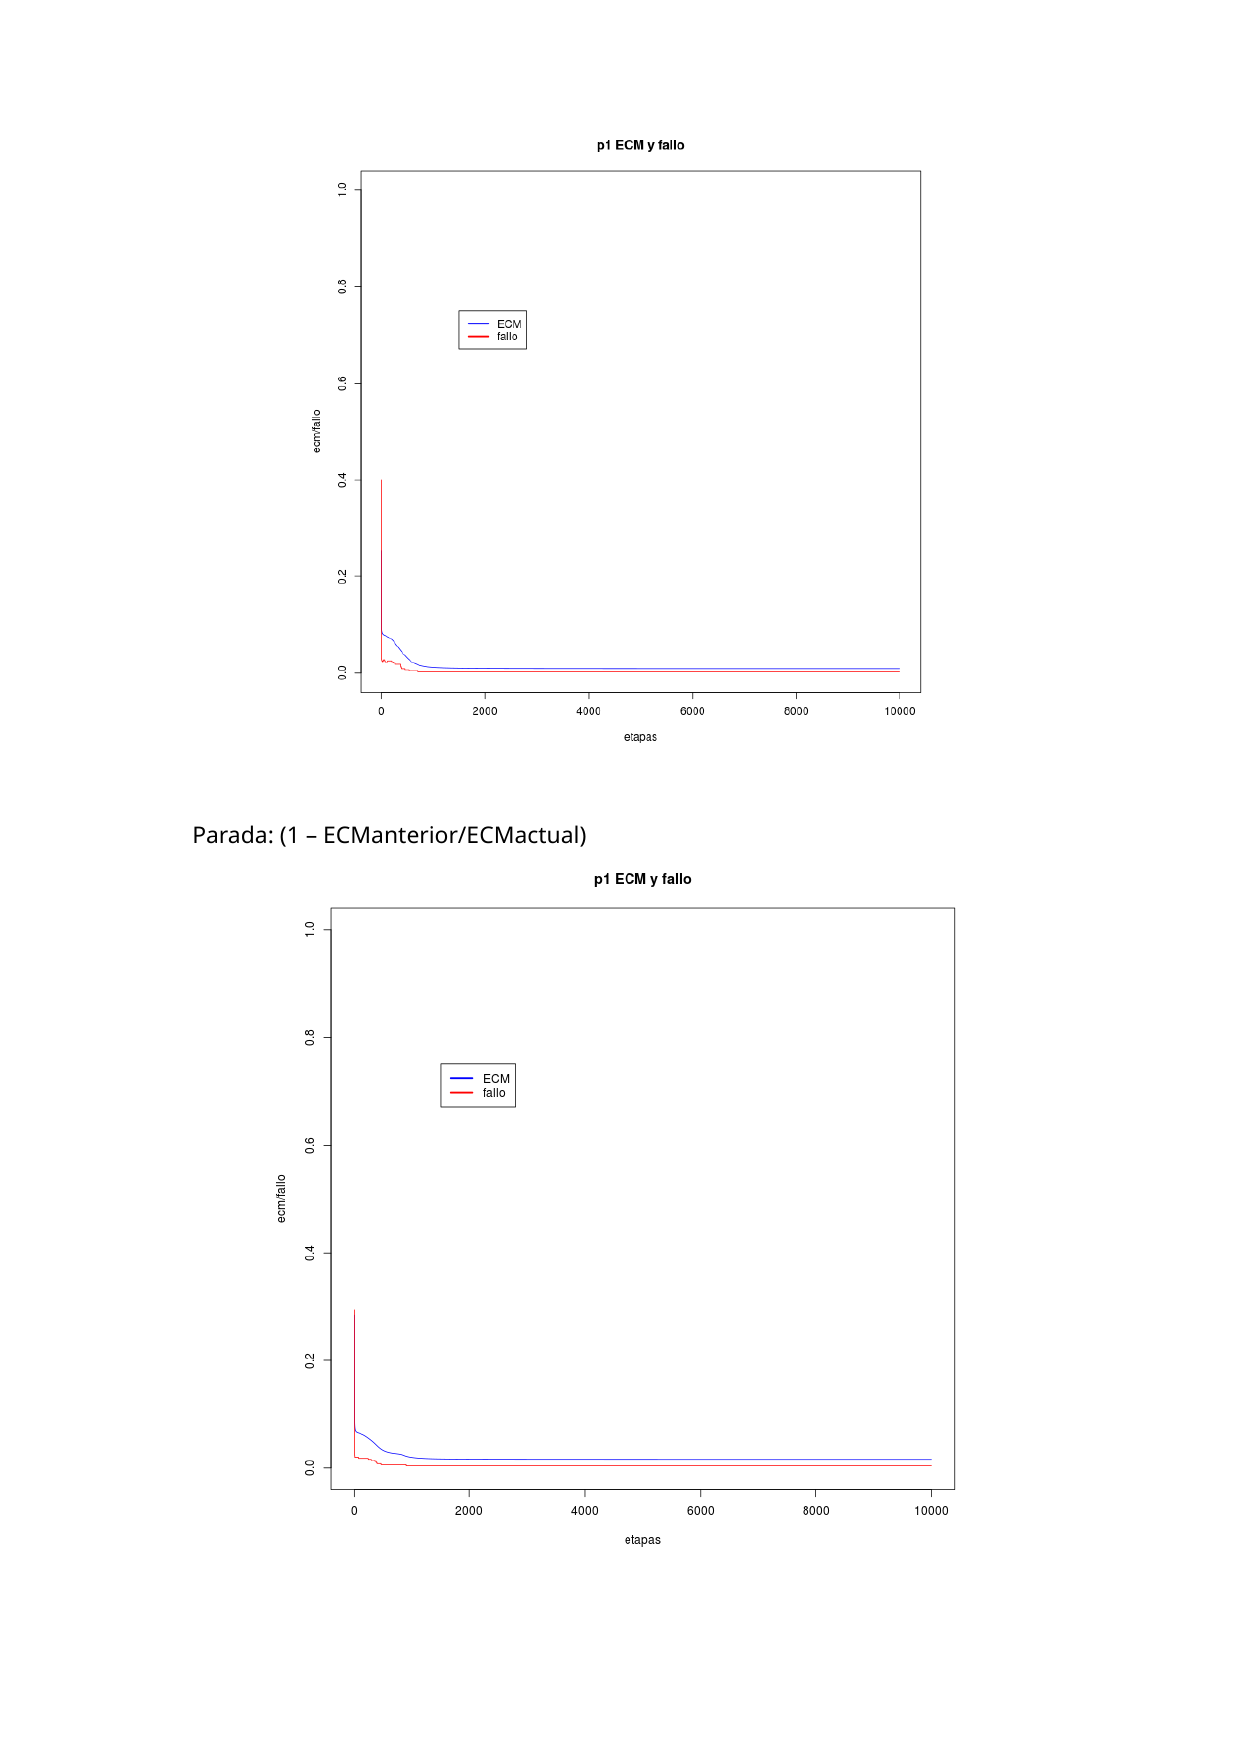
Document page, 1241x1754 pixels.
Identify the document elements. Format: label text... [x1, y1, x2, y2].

text Parada: (1 – ECManterior/ECMactual) [192, 819, 1064, 850]
picture [272, 850, 984, 1562]
picture [308, 118, 947, 757]
